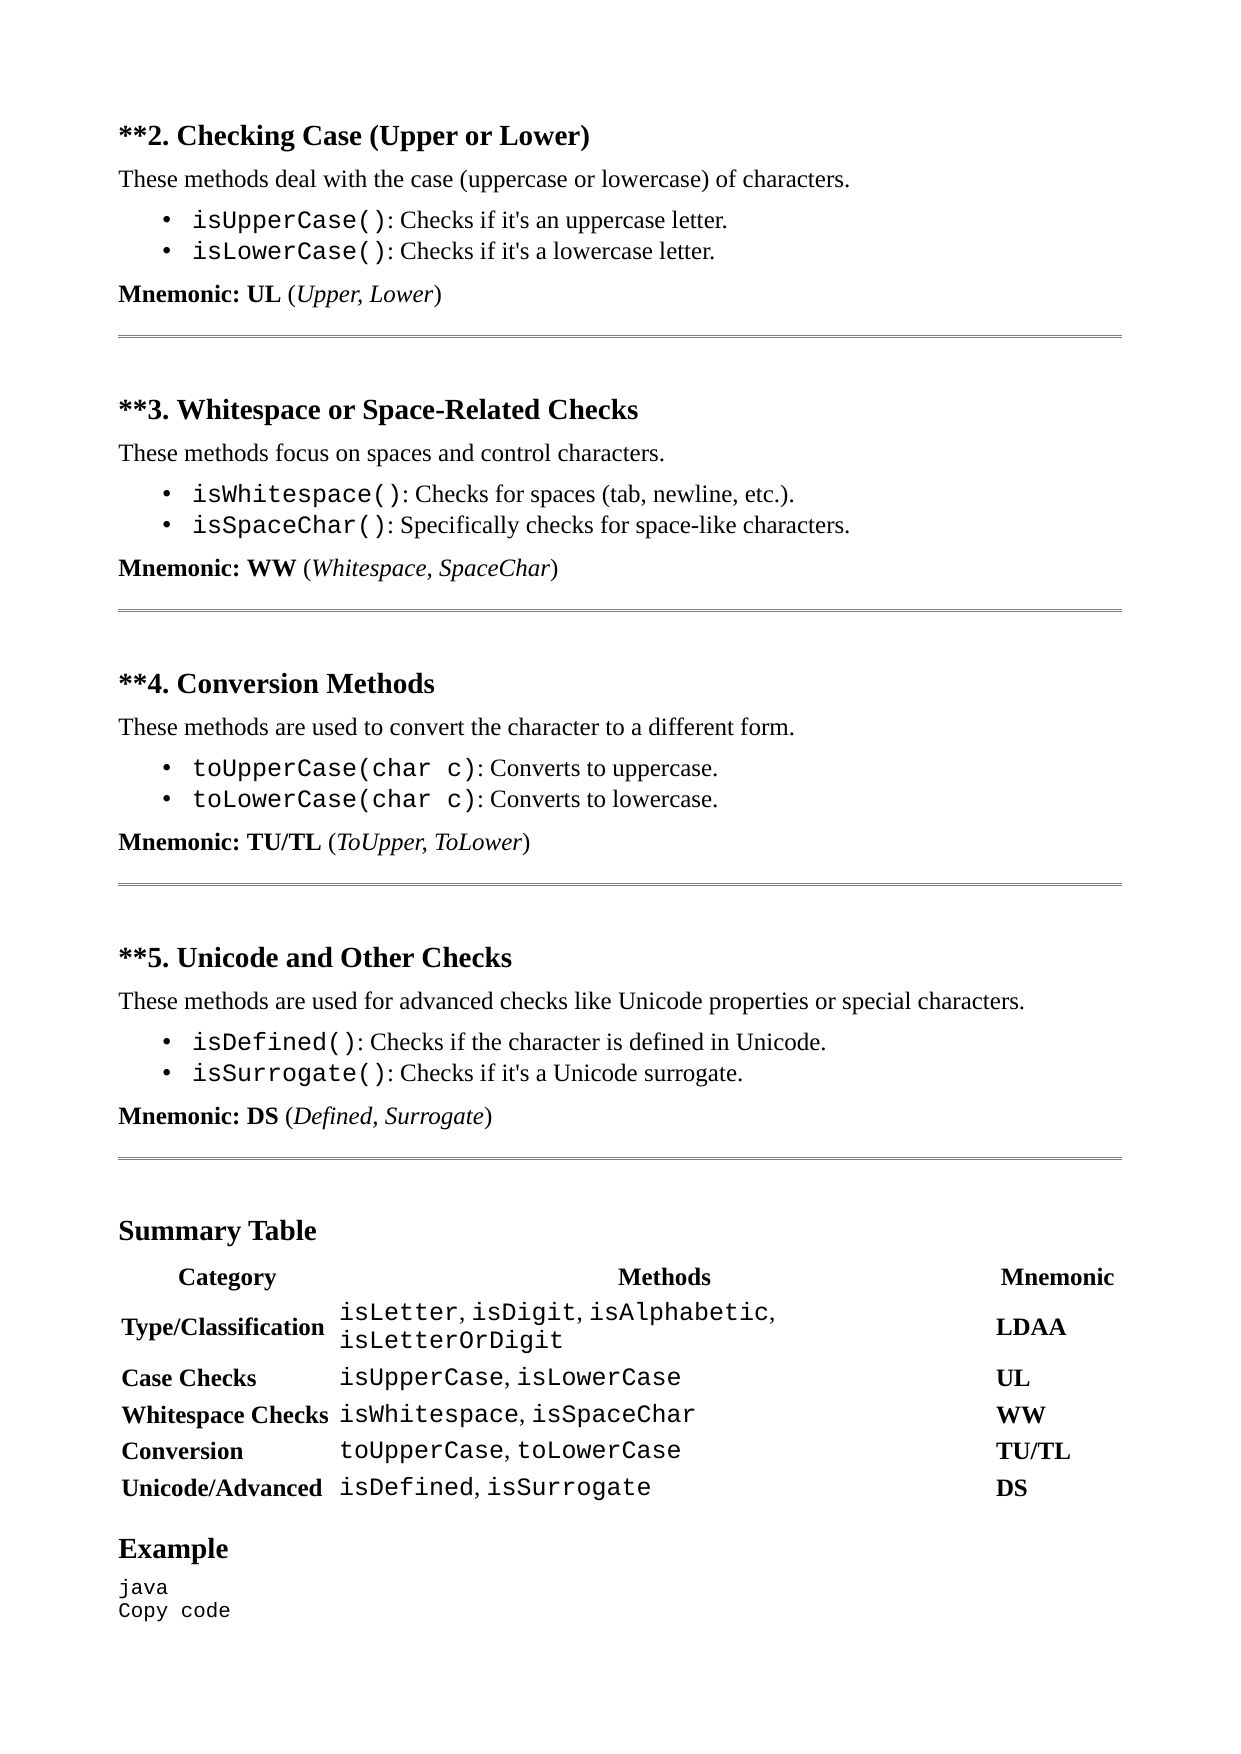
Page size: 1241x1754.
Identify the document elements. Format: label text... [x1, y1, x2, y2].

list isUpperCase(): Checks if it's an uppercase letter. [162, 205, 1122, 236]
list isWhitespace(): Checks for spaces (tab, newline, etc.). [162, 479, 1122, 510]
table_cell DS [993, 1469, 1122, 1506]
subtitle **3. Whitespace or Space-Related Checks [118, 392, 1122, 426]
table_cell isLetter, isDigit, isAlphabetic, isLetterOrDigit [336, 1294, 993, 1359]
table_cell Whitespace Checks [118, 1396, 336, 1432]
subtitle **4. Conversion Methods [118, 666, 1122, 699]
text Mnemonic: WW (Whitespace, SpaceChar) [118, 553, 1122, 582]
table_cell isUpperCase, isLowerCase [336, 1359, 993, 1396]
text java [118, 1577, 1122, 1601]
subtitle **2. Checking Case (Upper or Lower) [118, 118, 1122, 152]
text These methods are used to convert the character to a different form. [118, 712, 1122, 741]
table_header Category [118, 1260, 336, 1294]
table_cell isWhitespace, isSpaceChar [336, 1396, 993, 1432]
table_cell LDAA [993, 1294, 1122, 1359]
table_cell Case Checks [118, 1359, 336, 1396]
text Copy code [118, 1601, 1122, 1624]
list isLowerCase(): Checks if it's a lowercase letter. [162, 236, 1122, 267]
list isDefined(): Checks if the character is defined in Unicode. [162, 1027, 1122, 1058]
table_cell toUpperCase, toLowerCase [336, 1433, 993, 1469]
text Mnemonic: UL (Upper, Lower) [118, 279, 1122, 308]
table_header Mnemonic [993, 1260, 1122, 1294]
table_header Methods [336, 1260, 993, 1294]
text These methods are used for advanced checks like Unicode properties or special characters. [118, 986, 1122, 1014]
text These methods focus on spaces and control characters. [118, 438, 1122, 467]
list isSurrogate(): Checks if it's a Unicode surrogate. [162, 1058, 1122, 1089]
subtitle **5. Unicode and Other Checks [118, 940, 1122, 973]
table_cell Type/Classification [118, 1294, 336, 1359]
subtitle Summary Table [118, 1213, 1122, 1247]
subtitle Example [118, 1531, 1122, 1564]
text Mnemonic: DS (Defined, Surrogate) [118, 1101, 1122, 1130]
table_cell Unicode/Advanced [118, 1469, 336, 1506]
list toUpperCase(char c): Converts to uppercase. [162, 753, 1122, 784]
table_cell UL [993, 1359, 1122, 1396]
text Mnemonic: TU/TL (ToUpper, ToLower) [118, 827, 1122, 856]
text These methods deal with the case (uppercase or lowercase) of characters. [118, 164, 1122, 193]
list toLowerCase(char c): Converts to lowercase. [162, 784, 1122, 815]
list isSpaceChar(): Specifically checks for space-like characters. [162, 510, 1122, 541]
table_cell isDefined, isSurrogate [336, 1469, 993, 1506]
table_cell WW [993, 1396, 1122, 1432]
table_cell TU/TL [993, 1433, 1122, 1469]
table_cell Conversion [118, 1433, 336, 1469]
